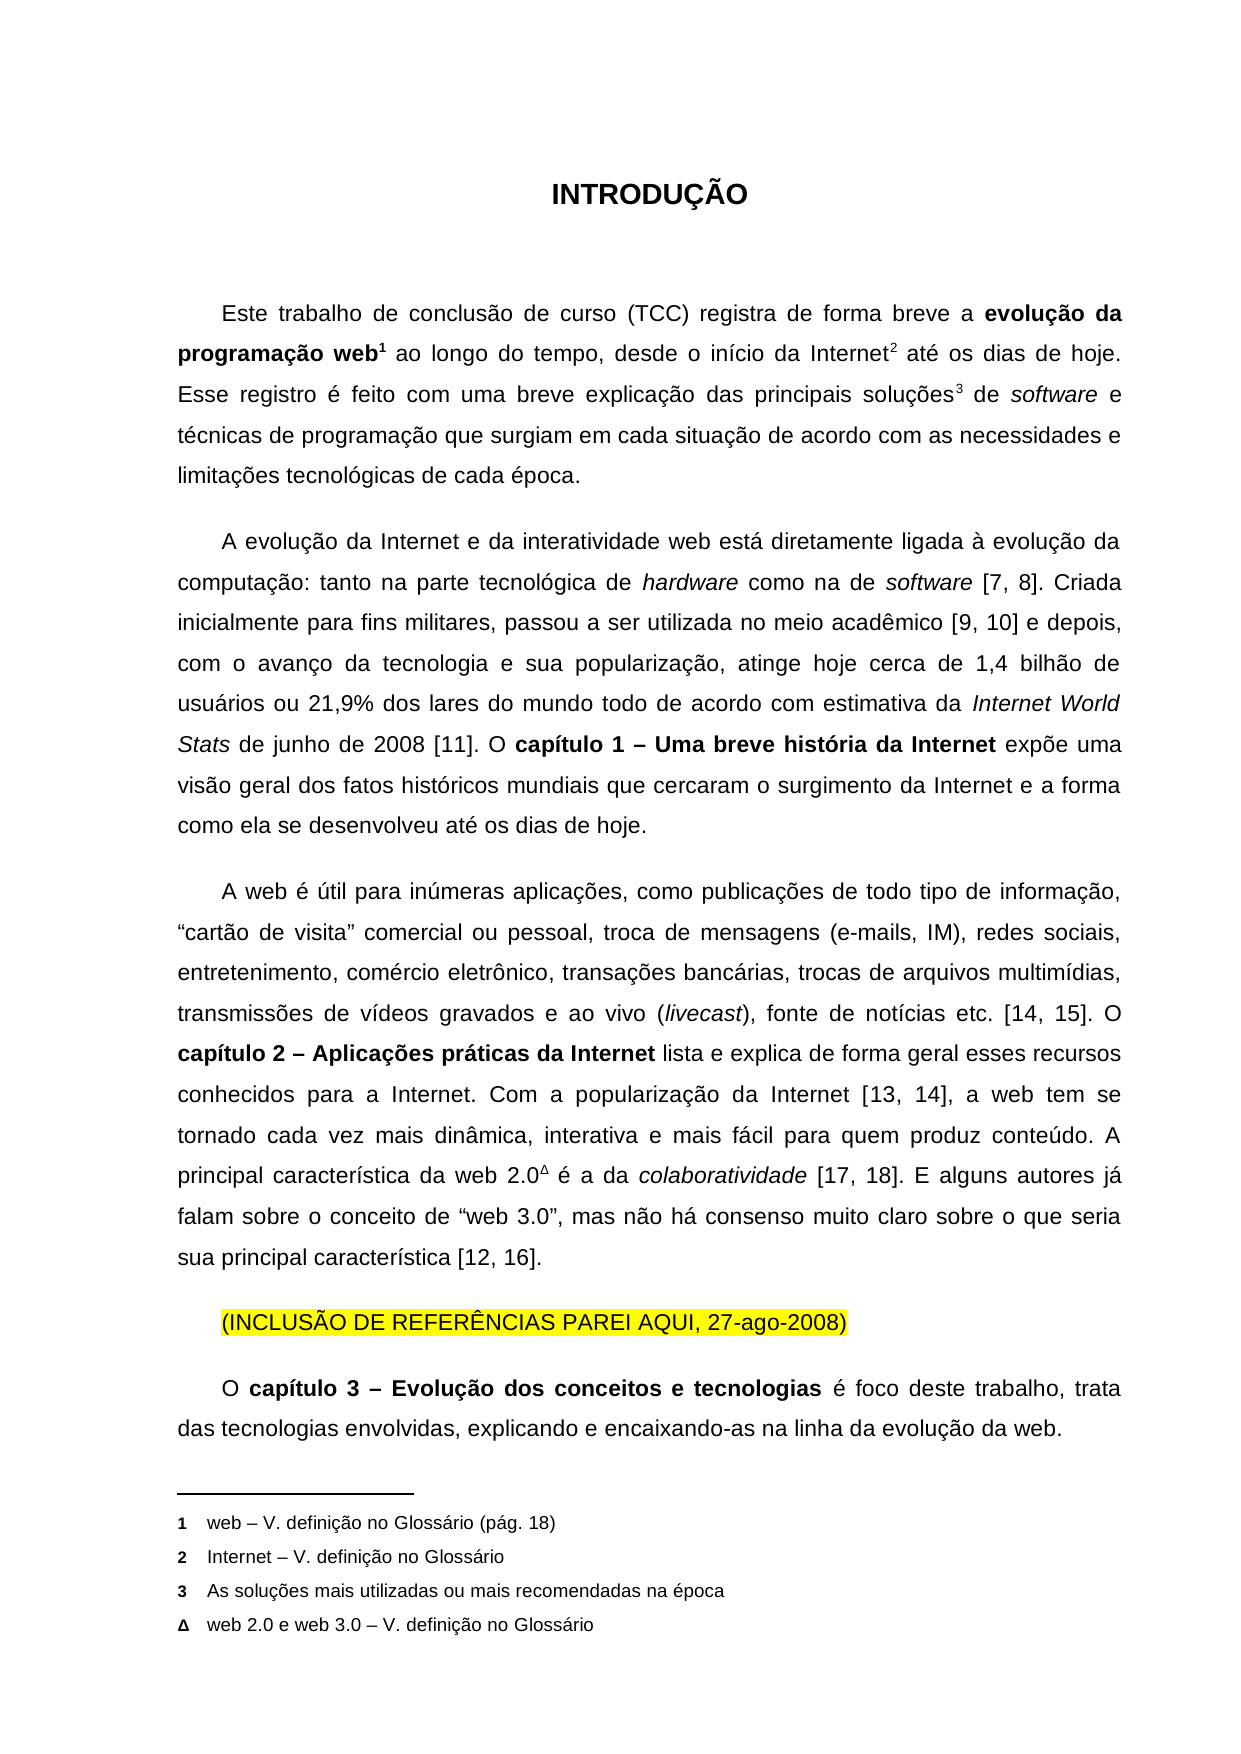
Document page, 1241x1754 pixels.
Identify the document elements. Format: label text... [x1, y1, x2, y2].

text A evolução da Internet e da interatividade web está diretamente ligada à evolução da computação: tanto na parte tecnológica de hardware como na de software [7, 8]. Criada inicialmente para fins militares, passou a ser utilizada no meio acadêmico [9, 10] e depois, com o avanço da tecnologia e sua popularização, atinge hoje cerca de 1,4 bilhão de usuários ou 21,9% dos lares do mundo todo de acordo com estimativa da Internet World Stats de junho de 2008 [11]. O capítulo 1 – Uma breve história da Internet expõe uma visão geral dos fatos históricos mundiais que cercaram o surgimento da Internet e a forma como ela se desenvolveu até os dias de hoje. [177, 527, 1122, 839]
text A web é útil para inúmeras aplicações, como publicações de todo tipo de informação, “cartão de visita” comercial ou pessoal, troca de mensagens (e-mails, IM), redes sociais, entretenimento, comércio eletrônico, transações bancárias, trocas de arquivos multimídias, transmissões de vídeos gravados e ao vivo (livecast), fonte de notícias etc. [14, 15]. O capítulo 2 – Aplicações práticas da Internet lista e explica de forma geral esses recursos conhecidos para a Internet. Com a popularização da Internet [13, 14], a web tem se tornado cada vez mais dinâmica, interativa e mais fácil para quem produz conteúdo. A principal característica da web 2.0 é a da colaboratividade [17, 18]. E alguns autores já falam sobre o conceito de “web 3.0”, mas não há consenso muito claro sobre o que seria sua principal característica [12, 16]. [177, 877, 1122, 1270]
text Introdução [177, 177, 1122, 211]
text Internet – V. definição no Glossário [177, 1546, 1122, 1568]
text (INCLUSÃO DE REFERÊNCIAS PAREI AQUI, 27-ago-2008) [177, 1308, 1122, 1336]
text O capítulo 3 – Evolução dos conceitos e tecnologias é foco deste trabalho, trata das tecnologias envolvidas, explicando e encaixando-as na linha da evolução da web. [177, 1374, 1122, 1442]
text web 2.0 e web 3.0 – V. definição no Glossário [177, 1614, 1122, 1636]
text As soluções mais utilizadas ou mais recomendadas na época [177, 1580, 1122, 1602]
text Este trabalho de conclusão de curso (TCC) registra de forma breve a evolução da programação web ao longo do tempo, desde o início da Internet até os dias de hoje. Esse registro é feito com uma breve explicação das principais soluções de software e técnicas de programação que surgiam em cada situação de acordo com as necessidades e limitações tecnológicas de cada época. [177, 299, 1122, 489]
text web – V. definição no Glossário (pág. 18) [177, 1512, 1122, 1534]
